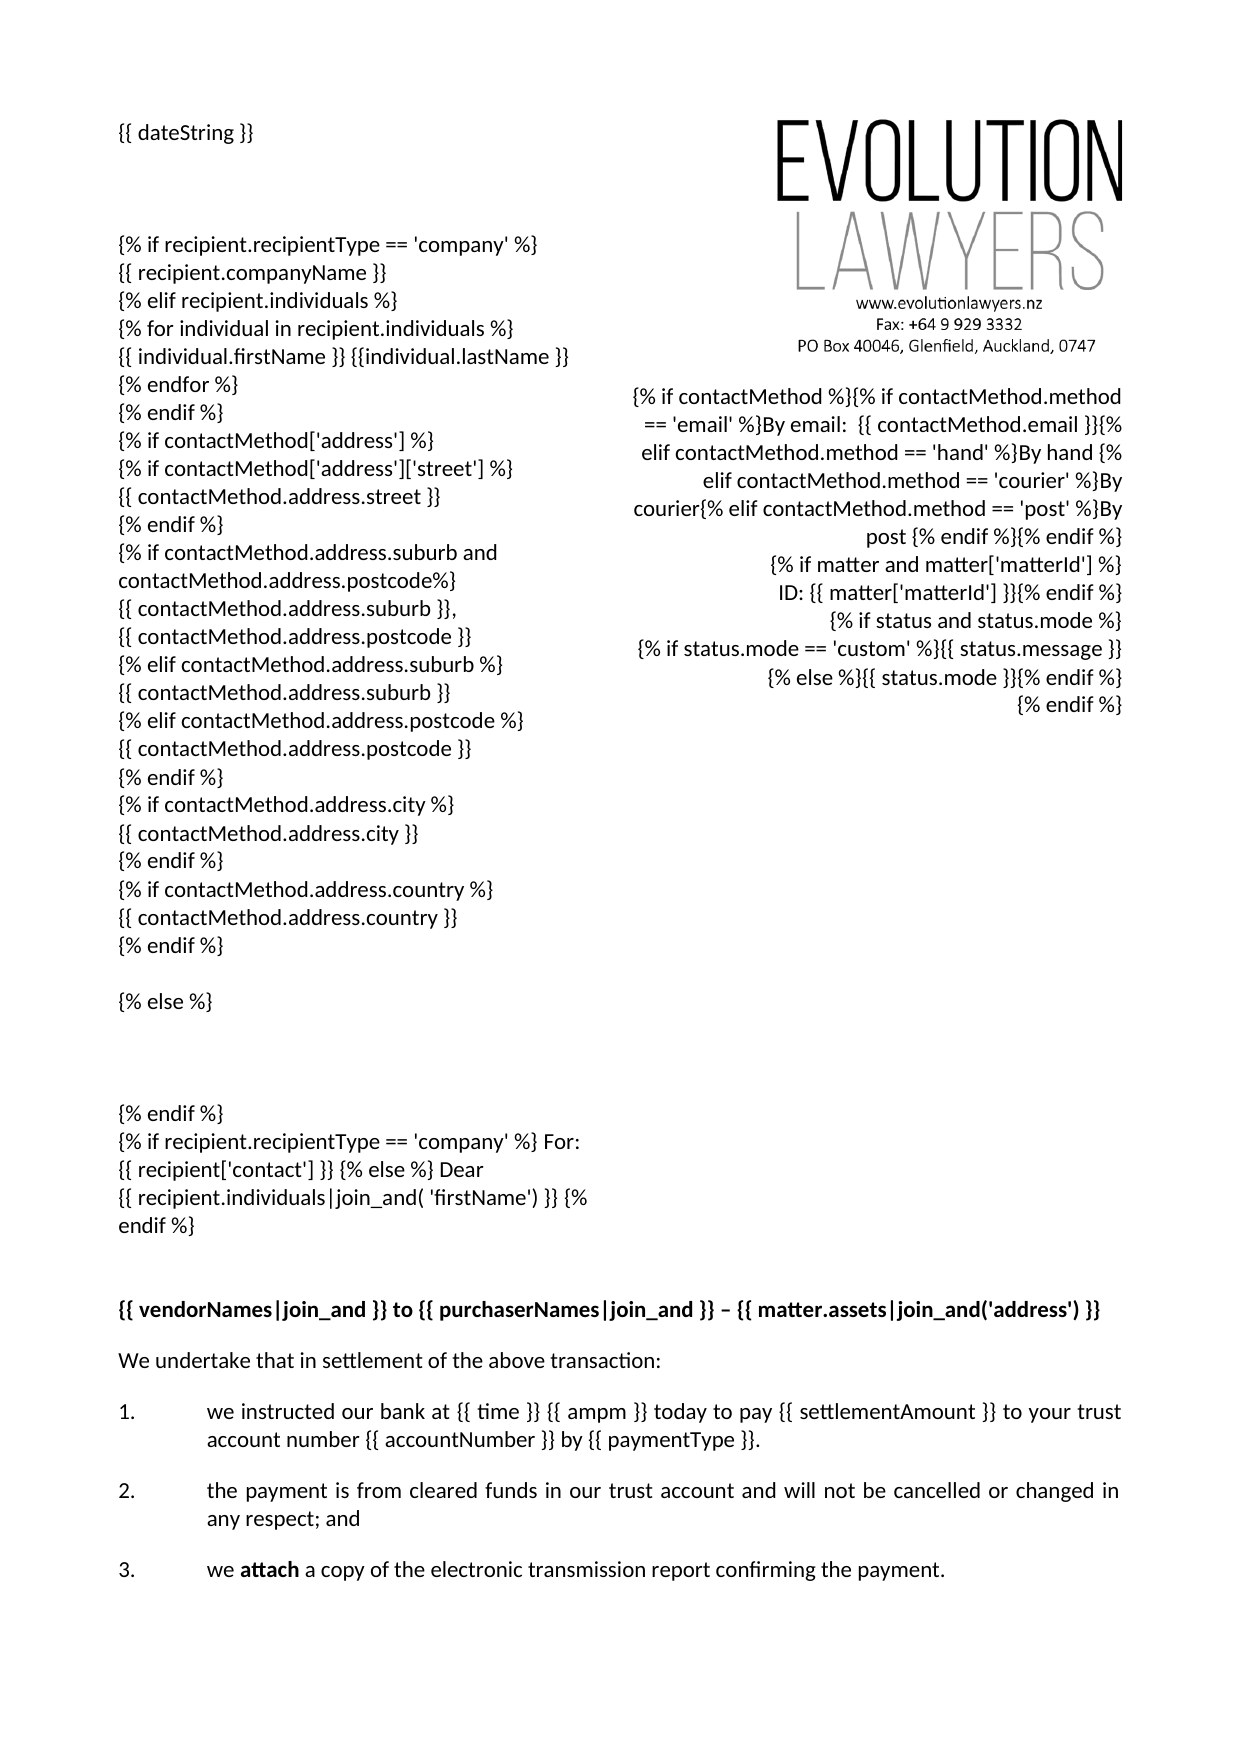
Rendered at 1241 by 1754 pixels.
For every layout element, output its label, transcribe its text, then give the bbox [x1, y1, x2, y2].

table_header {% if contactMethod %}{% if contactMethod.method == 'email' %}By email: {{ contactMethod.email }}{% elif contactMethod.method == 'hand' %}By hand {% elif contactMethod.method == 'courier' %}By courier{% elif contactMethod.method == 'post' %}By post {% endif %}{% endif %} {% if matter and matter['matterId'] %} ID: {{ matter['matterId'] }}{% endif %} {% if status and status.mode %} {% if status.mode == 'custom' %}{{ status.message }}{% else %}{{ status.mode }}{% endif %} {% endif %} [620, 118, 1122, 1239]
text We undertake that in settlement of the above transaction: [118, 1346, 1122, 1374]
list the payment is from cleared funds in our trust account and will not be cancelled or changed in any respect; and [118, 1476, 1122, 1532]
subtitle {{ vendorNames|join_and }} to {{ purchaserNames|join_and }} – {{ matter.assets|join_and('address') }} [118, 1295, 1122, 1323]
picture [776, 118, 1123, 355]
list we instructed our bank at {{ time }} {{ ampm }} today to pay {{ settlementAmount }} to your trust account number {{ accountNumber }} by {{ paymentType }}. [118, 1397, 1122, 1453]
table_cell {% if recipient.recipientType == 'company' %} For: {{ recipient['contact'] }} {% else %} Dear {{ recipient.individuals|join_and( 'firstName') }} {% endif %} [118, 1127, 620, 1239]
table_header {{ dateString }} {% if recipient.recipientType == 'company' %} {{ recipient.companyName }} {% elif recipient.individuals %} {% for individual in recipient.individuals %} {{ individual.firstName }} {{individual.lastName }} {% endfor %} {% endif %} {% if contactMethod['address'] %} {% if contactMethod['address']['street'] %} {{ contactMethod.address.street }} {% endif %} {% if contactMethod.address.suburb and contactMethod.address.postcode%} {{ contactMethod.address.suburb }}, {{ contactMethod.address.postcode }} {% elif contactMethod.address.suburb %} {{ contactMethod.address.suburb }} {% elif contactMethod.address.postcode %} {{ contactMethod.address.postcode }} {% endif %} {% if contactMethod.address.city %} {{ contactMethod.address.city }} {% endif %} {% if contactMethod.address.country %} {{ contactMethod.address.country }} {% endif %} {% else %} {% endif %} [118, 118, 620, 1127]
list we attach a copy of the electronic transmission report confirming the payment. [118, 1555, 1122, 1583]
